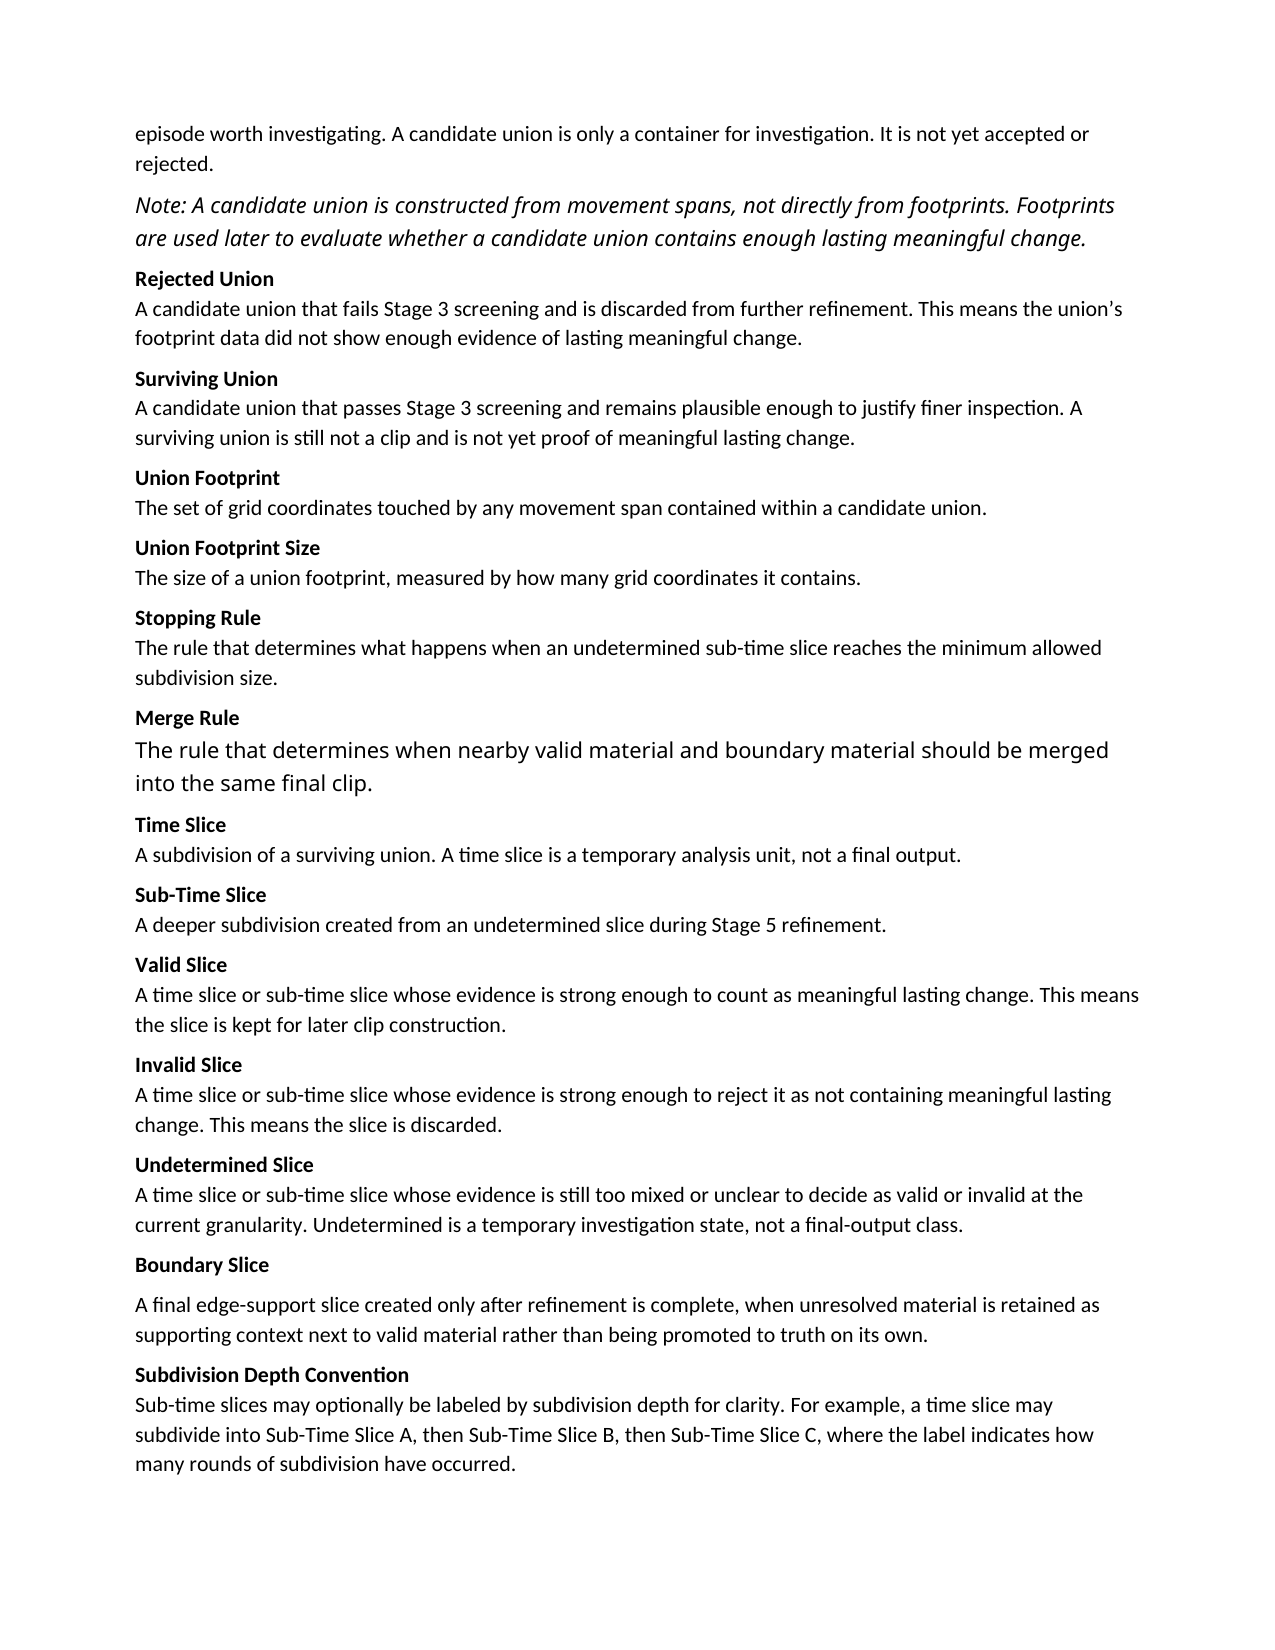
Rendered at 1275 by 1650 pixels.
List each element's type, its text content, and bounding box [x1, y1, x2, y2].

text A final edge-support slice created only after refinement is complete, when unresolved material is retained as supporting context next to valid material rather than being promoted to truth on its own. [135, 1291, 1140, 1348]
text Valid Slice A time slice or sub-time slice whose evidence is strong enough to count as meaningful lasting change. This means the slice is kept for later clip construction. [135, 952, 1140, 1038]
text Sub-Time Slice A deeper subdivision created from an undetermined slice during Stage 5 refinement. [135, 882, 1140, 938]
text Boundary Slice [135, 1251, 1140, 1278]
text Rejected Union A candidate union that fails Stage 3 screening and is discarded from further refinement. This means the union’s footprint data did not show enough evidence of lasting meaningful change. [135, 265, 1140, 351]
text Invalid Slice A time slice or sub-time slice whose evidence is strong enough to reject it as not containing meaningful lasting change. This means the slice is discarded. [135, 1051, 1140, 1138]
text Note: A candidate union is constructed from movement spans, not directly from footprints. Footprints are used later to evaluate whether a candidate union contains enough lasting meaningful change. [135, 190, 1140, 253]
text Surviving Union A candidate union that passes Stage 3 screening and remains plausible enough to justify finer inspection. A surviving union is still not a clip and is not yet proof of meaningful lasting change. [135, 365, 1140, 451]
text Subdivision Depth Convention Sub-time slices may optionally be labeled by subdivision depth for clarity. For example, a time slice may subdivide into Sub-Time Slice A, then Sub-Time Slice B, then Sub-Time Slice C, where the label indicates how many rounds of subdivision have occurred. [135, 1361, 1140, 1477]
text Union Footprint Size The size of a union footprint, measured by how many grid coordinates it contains. [135, 534, 1140, 591]
text Stopping Rule The rule that determines what happens when an undetermined sub-time slice reaches the minimum allowed subdivision size. [135, 604, 1140, 691]
text Time Slice A subdivision of a surviving union. A time slice is a temporary analysis unit, not a final output. [135, 812, 1140, 868]
text Undetermined Slice A time slice or sub-time slice whose evidence is still too mixed or unclear to decide as valid or invalid at the current granularity. Undetermined is a temporary investigation state, not a final-output class. [135, 1151, 1140, 1237]
text episode worth investigating. A candidate union is only a container for investigation. It is not yet accepted or rejected. [135, 120, 1140, 176]
text Union Footprint The set of grid coordinates touched by any movement span contained within a candidate union. [135, 464, 1140, 521]
text Merge Rule The rule that determines when nearby valid material and boundary material should be merged into the same final clip. [135, 704, 1140, 798]
